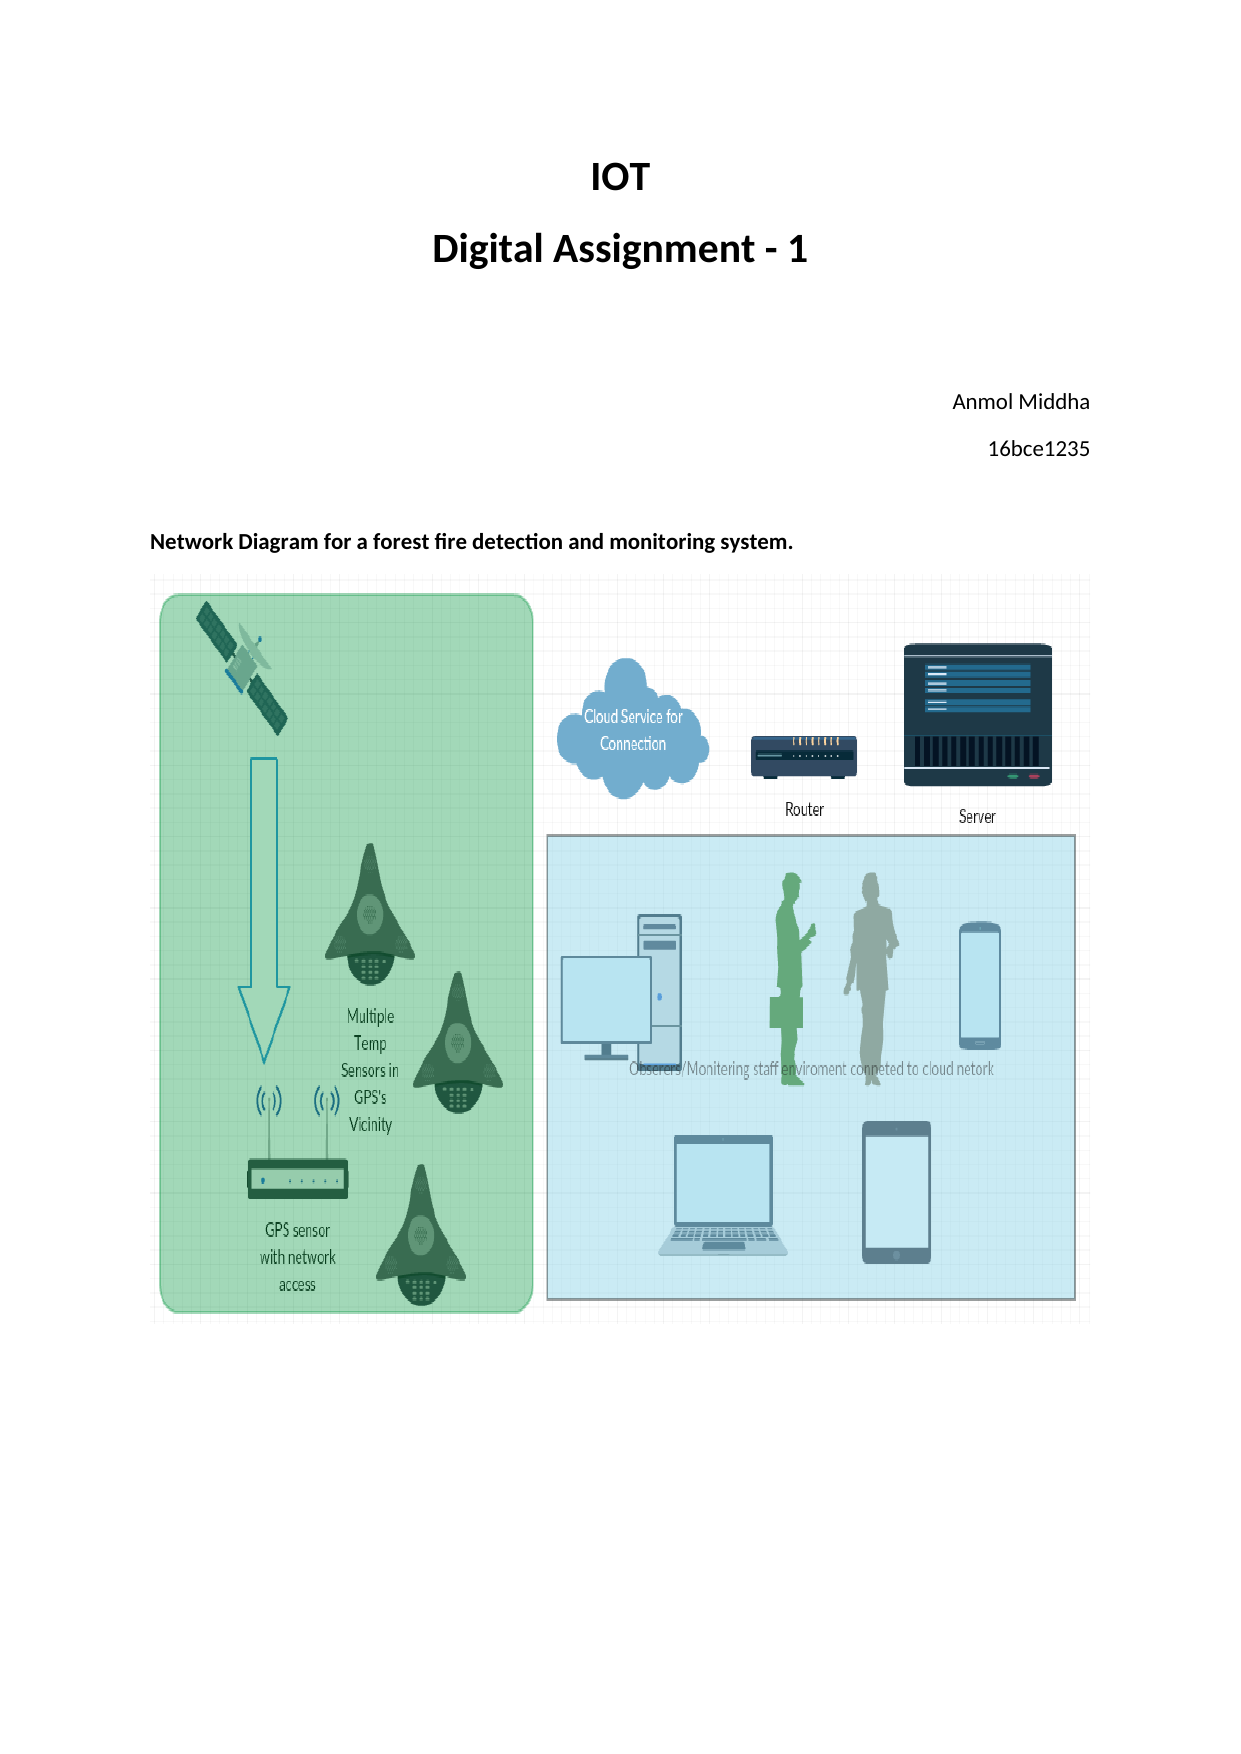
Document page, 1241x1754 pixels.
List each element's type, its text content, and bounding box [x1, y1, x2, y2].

text Network Diagram for a forest fire detection and monitoring system. [150, 527, 1090, 556]
text IOT [150, 150, 1090, 201]
picture [150, 574, 1091, 1324]
text Anmol Middha [150, 387, 1090, 415]
text 16bce1235 [150, 434, 1090, 462]
text Digital Assignment - 1 [150, 222, 1090, 272]
